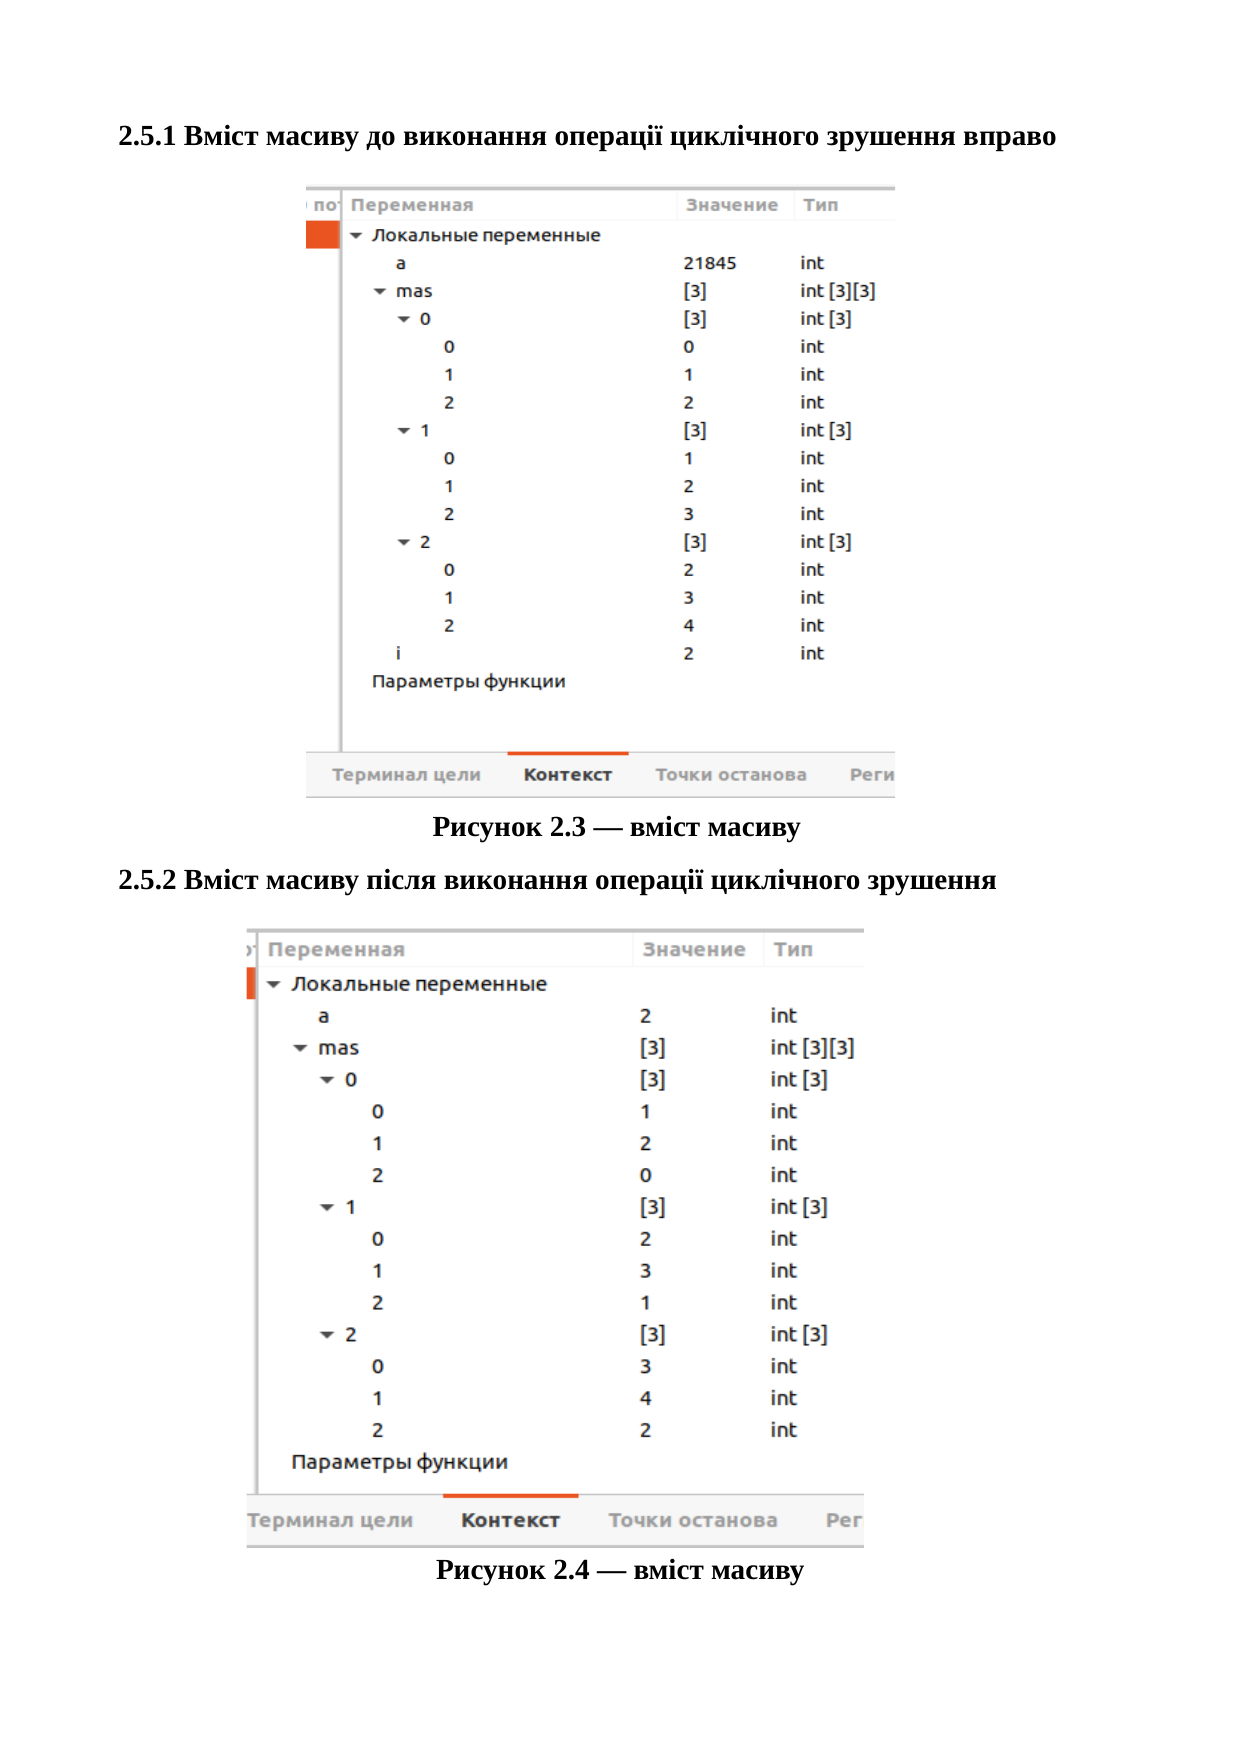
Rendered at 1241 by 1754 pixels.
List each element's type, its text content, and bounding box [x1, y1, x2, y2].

picture [246, 921, 381, 1548]
text Рисунок 2.3 — вміст масиву [118, 809, 1122, 842]
text 2.5.2 Вміст масиву після виконання операції циклічного зрушення [118, 862, 1122, 895]
text 2.5.1 Вміст масиву до виконання операції циклічного зрушення вправо [118, 118, 1122, 152]
text Рисунок 2.4 — вміст масиву [118, 1552, 1122, 1586]
picture [306, 184, 415, 798]
